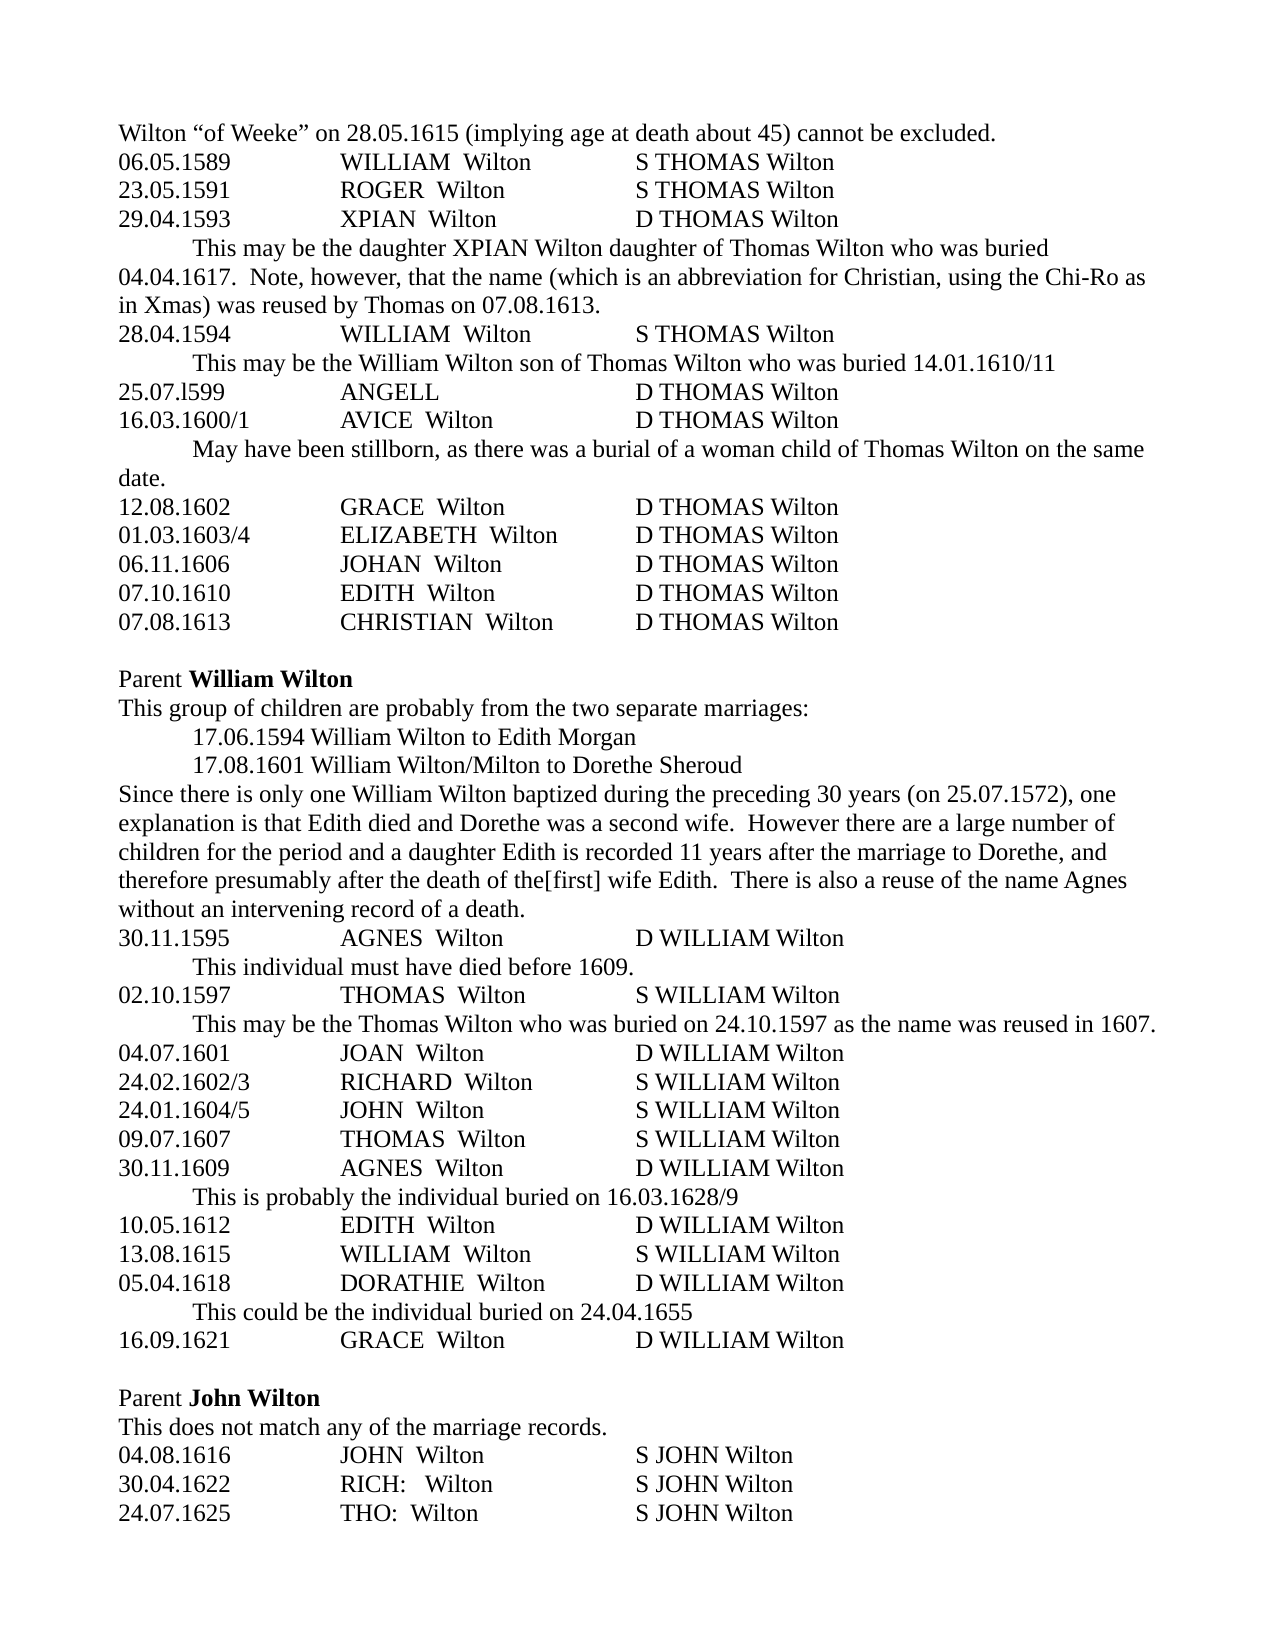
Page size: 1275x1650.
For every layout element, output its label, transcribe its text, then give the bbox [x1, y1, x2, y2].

text Parent William Wilton [118, 664, 1157, 693]
text 30.11.1609 AGNES Wilton D WILLIAM Wilton [118, 1153, 1157, 1182]
text 05.04.1618 DORATHIE Wilton D WILLIAM Wilton [118, 1268, 1157, 1297]
text This could be the individual buried on 24.04.1655 [118, 1297, 1157, 1326]
text This may be the William Wilton son of Thomas Wilton who was buried 14.01.1610/11 [118, 348, 1157, 377]
text This group of children are probably from the two separate marriages: [118, 693, 1157, 722]
text 16.03.1600/1 AVICE Wilton D THOMAS Wilton [118, 406, 1157, 434]
text 28.04.1594 WILLIAM Wilton S THOMAS Wilton [118, 319, 1157, 348]
text 07.10.1610 EDITH Wilton D THOMAS Wilton [118, 578, 1157, 607]
text 23.05.1591 ROGER Wilton S THOMAS Wilton [118, 176, 1157, 204]
text 06.05.1589 WILLIAM Wilton S THOMAS Wilton [118, 147, 1157, 176]
text 10.05.1612 EDITH Wilton D WILLIAM Wilton [118, 1211, 1157, 1239]
text This is probably the individual buried on 16.03.1628/9 [118, 1182, 1157, 1211]
text 16.09.1621 GRACE Wilton D WILLIAM Wilton [118, 1326, 1157, 1354]
text 24.01.1604/5 JOHN Wilton S WILLIAM Wilton [118, 1096, 1157, 1124]
text 13.08.1615 WILLIAM Wilton S WILLIAM Wilton [118, 1239, 1157, 1268]
text 09.07.1607 THOMAS Wilton S WILLIAM Wilton [118, 1124, 1157, 1153]
text 06.11.1606 JOHAN Wilton D THOMAS Wilton [118, 549, 1157, 578]
text 30.11.1595 AGNES Wilton D WILLIAM Wilton [118, 923, 1157, 952]
text Parent John Wilton [118, 1383, 1157, 1412]
text 17.08.1601 William Wilton/Milton to Dorethe Sheroud [118, 751, 1157, 779]
text 24.07.1625 THO: Wilton S JOHN Wilton [118, 1498, 1157, 1527]
text May have been stillborn, as there was a burial of a woman child of Thomas Wilton on the same date. [118, 434, 1157, 492]
text 01.03.1603/4 ELIZABETH Wilton D THOMAS Wilton [118, 521, 1157, 549]
text 29.04.1593 XPIAN Wilton D THOMAS Wilton [118, 204, 1157, 233]
text This may be the daughter XPIAN Wilton daughter of Thomas Wilton who was buried 04.04.1617. Note, however, that the name (which is an abbreviation for Christian, using the Chi-Ro as in Xmas) was reused by Thomas on 07.08.1613. [118, 233, 1157, 319]
text This individual must have died before 1609. [118, 952, 1157, 981]
text 04.08.1616 JOHN Wilton S JOHN Wilton [118, 1441, 1157, 1469]
text 07.08.1613 CHRISTIAN Wilton D THOMAS Wilton [118, 607, 1157, 636]
text Since there is only one William Wilton baptized during the preceding 30 years (on 25.07.1572), one explanation is that Edith died and Dorethe was a second wife. However there are a large number of children for the period and a daughter Edith is recorded 11 years after the marriage to Dorethe, and therefore presumably after the death of the[first] wife Edith. There is also a reuse of the name Agnes without an intervening record of a death. [118, 779, 1157, 923]
text 12.08.1602 GRACE Wilton D THOMAS Wilton [118, 492, 1157, 521]
text 02.10.1597 THOMAS Wilton S WILLIAM Wilton [118, 981, 1157, 1009]
text This does not match any of the marriage records. [118, 1412, 1157, 1441]
text This may be the Thomas Wilton who was buried on 24.10.1597 as the name was reused in 1607. [118, 1009, 1157, 1038]
text Wilton “of Weeke” on 28.05.1615 (implying age at death about 45) cannot be excluded. [118, 118, 1157, 147]
text 17.06.1594 William Wilton to Edith Morgan [118, 722, 1157, 751]
text 30.04.1622 RICH: Wilton S JOHN Wilton [118, 1469, 1157, 1498]
text 04.07.1601 JOAN Wilton D WILLIAM Wilton [118, 1038, 1157, 1067]
text 25.07.l599 ANGELL D THOMAS Wilton [118, 377, 1157, 406]
text 24.02.1602/3 RICHARD Wilton S WILLIAM Wilton [118, 1067, 1157, 1096]
